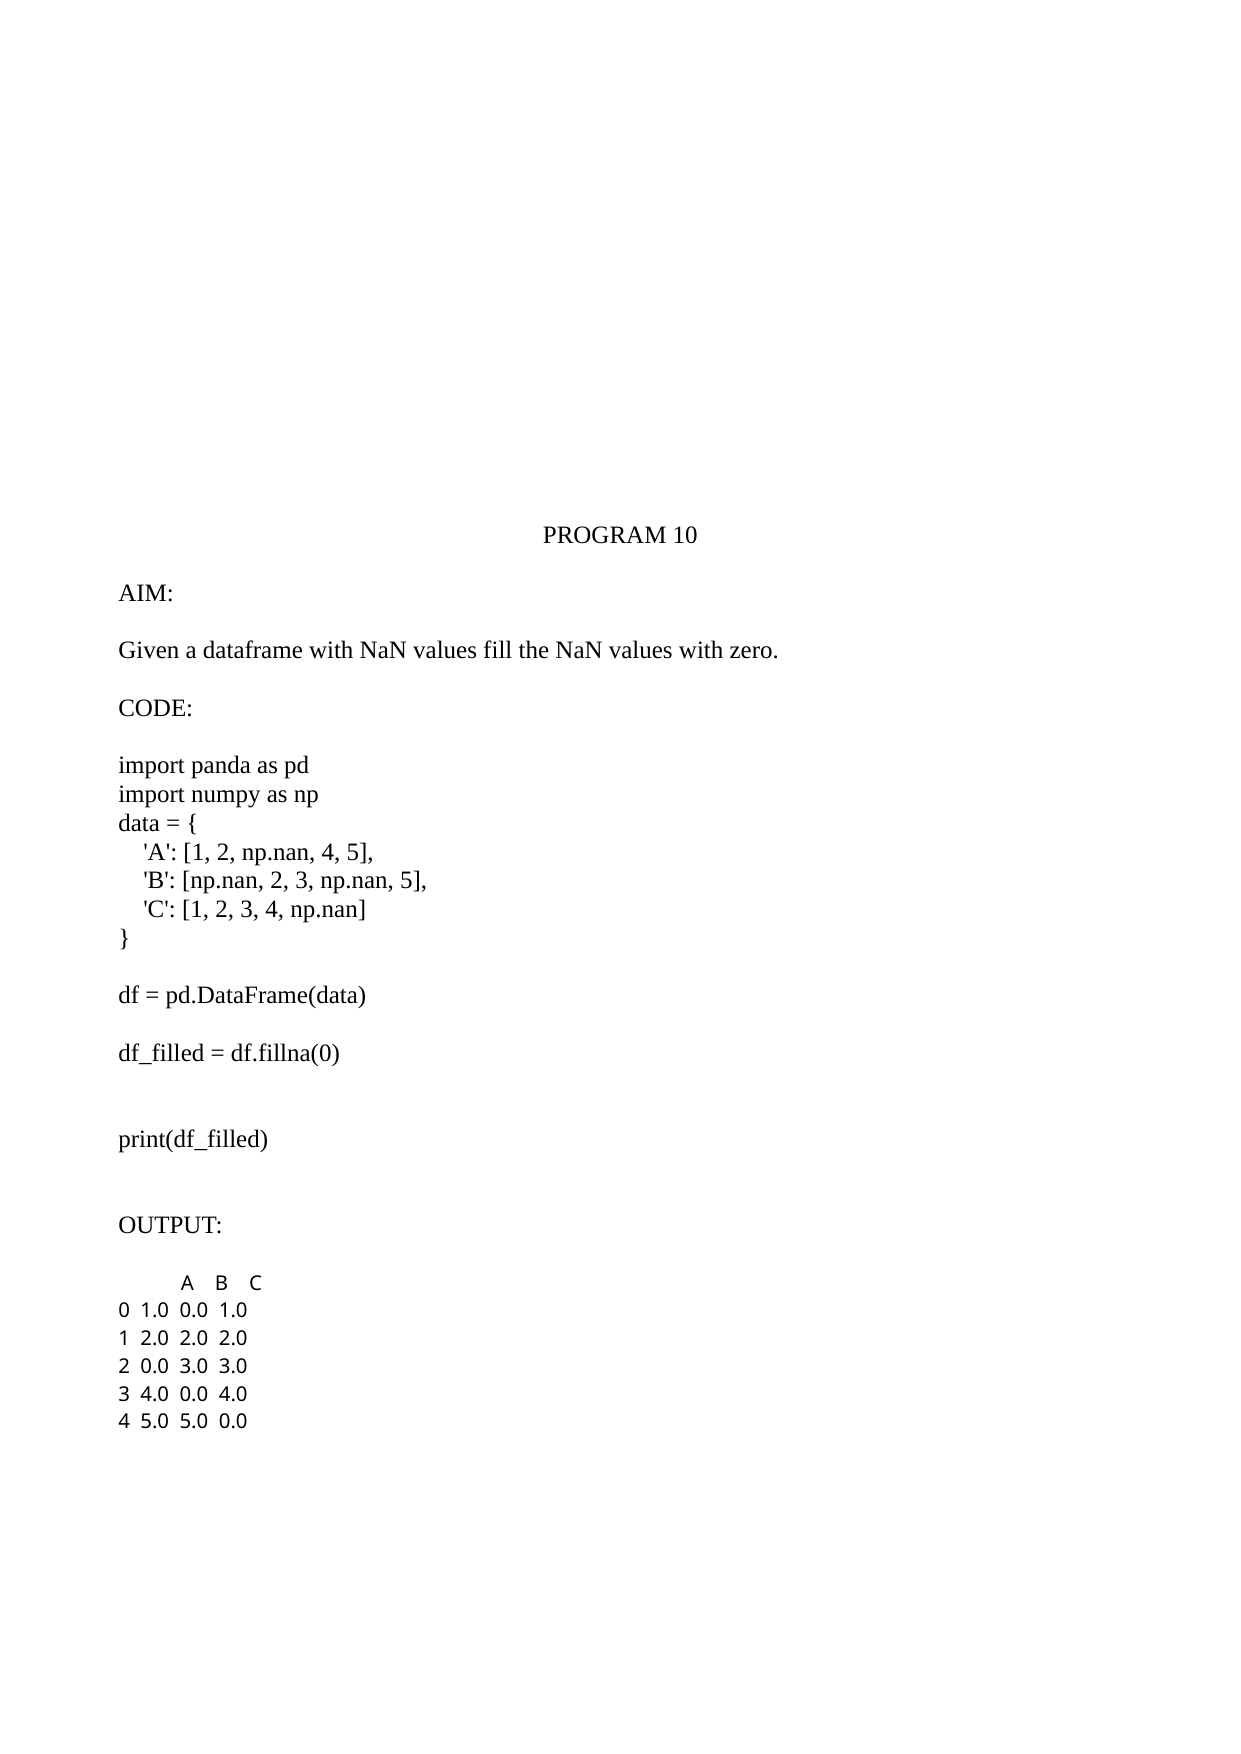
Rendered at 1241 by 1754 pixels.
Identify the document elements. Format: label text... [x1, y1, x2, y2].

text Given a dataframe with NaN values fill the NaN values with zero. [118, 636, 1122, 664]
text AIM: [118, 578, 1122, 607]
text A B C [118, 1268, 1122, 1296]
text print(df_filled) [118, 1124, 1122, 1153]
text OUTPUT: [118, 1211, 1122, 1239]
text df_filled = df.fillna(0) [118, 1038, 1122, 1067]
text 3 4.0 0.0 4.0 [118, 1379, 1122, 1407]
text PROGRAM 10 [118, 521, 1122, 549]
text 1 2.0 2.0 2.0 [118, 1324, 1122, 1352]
text 0 1.0 0.0 1.0 [118, 1296, 1122, 1324]
text df = pd.DataFrame(data) [118, 981, 1122, 1009]
text CODE: [118, 693, 1122, 722]
text data = { [118, 808, 1122, 837]
text 'B': [np.nan, 2, 3, np.nan, 5], [118, 866, 1122, 894]
text import numpy as np [118, 779, 1122, 808]
text 2 0.0 3.0 3.0 [118, 1352, 1122, 1379]
text 'A': [1, 2, np.nan, 4, 5], [118, 837, 1122, 866]
text 4 5.0 5.0 0.0 [118, 1407, 1122, 1435]
text } [118, 923, 1122, 952]
text import panda as pd [118, 751, 1122, 779]
text 'C': [1, 2, 3, 4, np.nan] [118, 894, 1122, 923]
